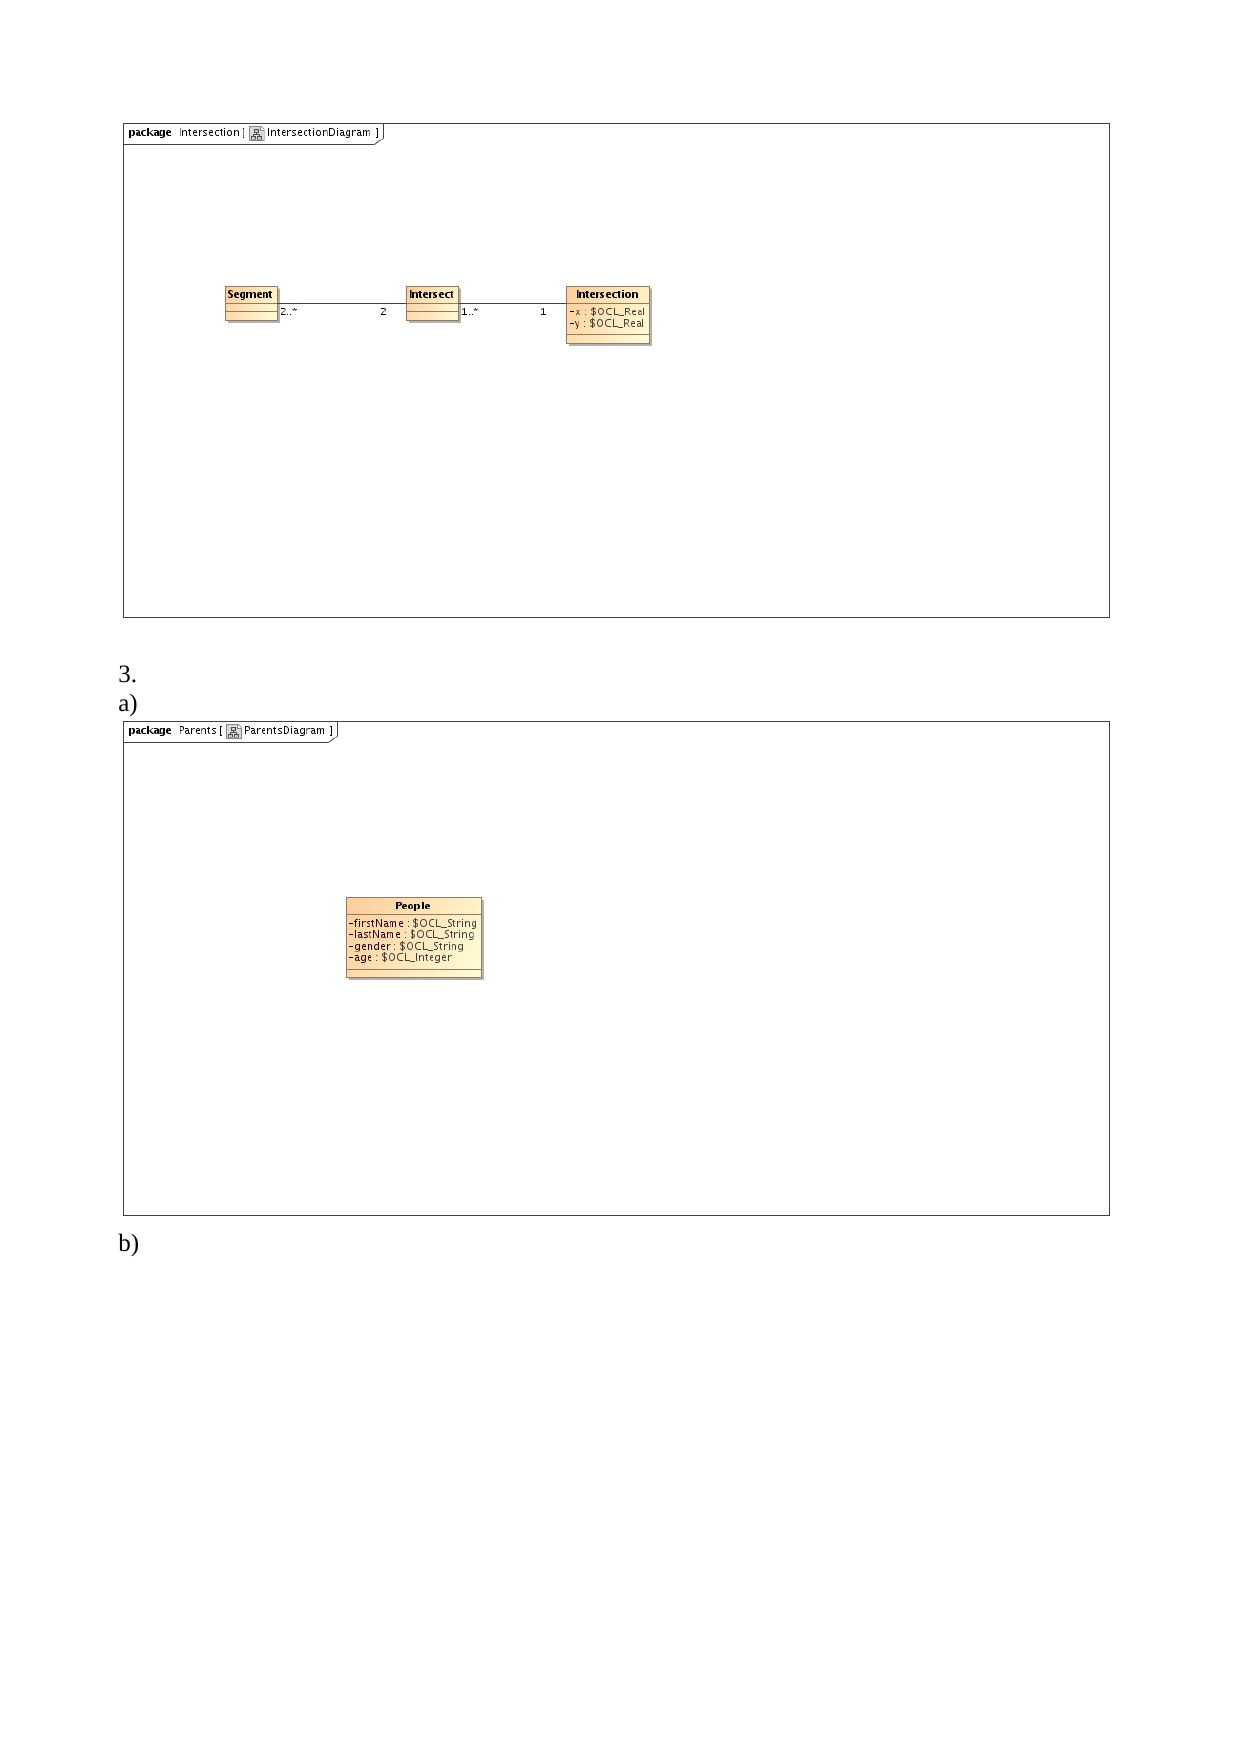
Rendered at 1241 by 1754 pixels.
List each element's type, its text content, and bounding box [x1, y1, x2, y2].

text a) [118, 688, 1122, 716]
picture [118, 118, 1123, 631]
text 3. [118, 659, 1122, 688]
text b) [118, 1229, 1122, 1257]
picture [118, 716, 1123, 1229]
